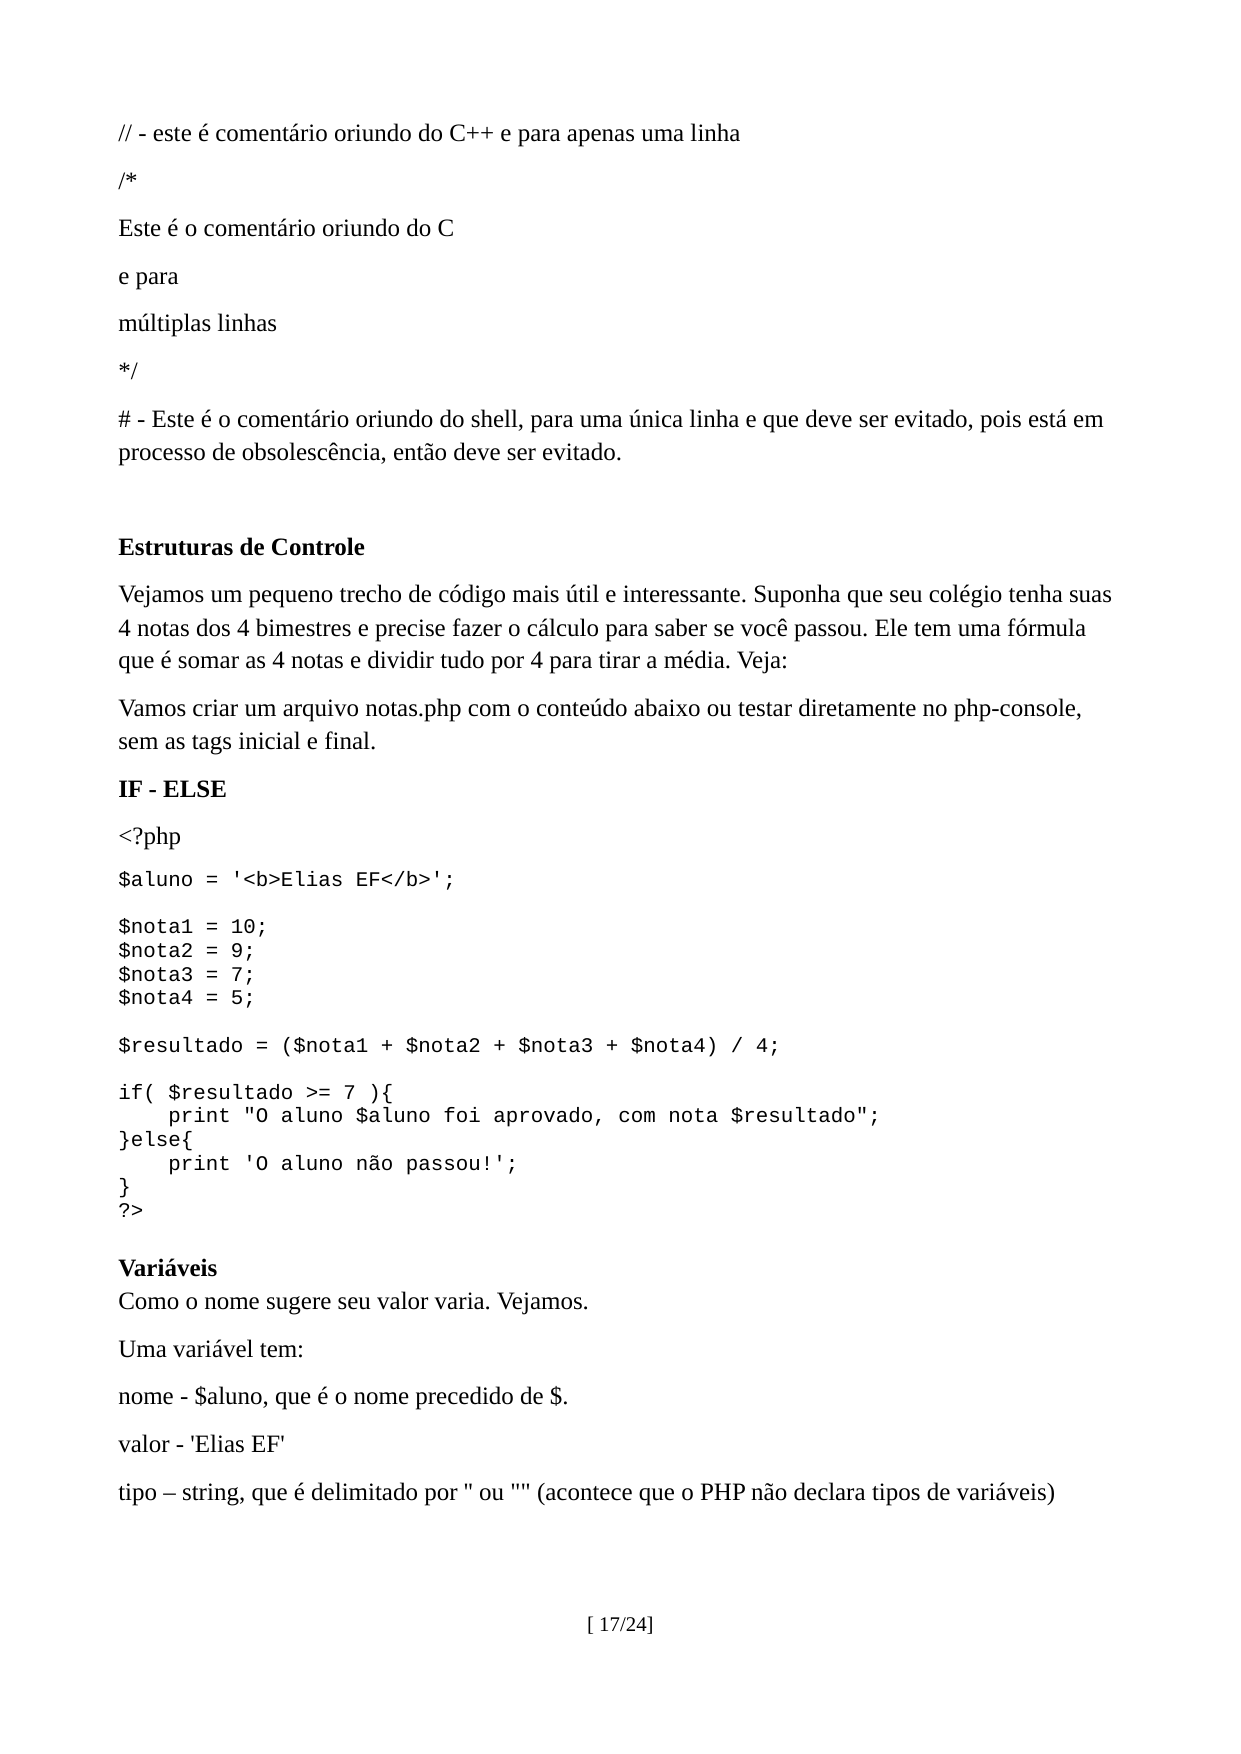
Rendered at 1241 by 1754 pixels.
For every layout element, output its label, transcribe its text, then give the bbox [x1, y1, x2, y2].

text $nota3 = 7; [118, 964, 1122, 987]
text // - este é comentário oriundo do C++ e para apenas uma linha [118, 118, 1122, 147]
text Estruturas de Controle [118, 532, 1122, 561]
text $resultado = ($nota1 + $nota2 + $nota3 + $nota4) / 4; [118, 1034, 1122, 1058]
text } [118, 1176, 1122, 1200]
text Uma variável tem: [118, 1334, 1122, 1363]
text IF - ELSE [118, 774, 1122, 803]
text if( $resultado >= 7 ){ [118, 1082, 1122, 1106]
text valor - 'Elias EF' [118, 1429, 1122, 1458]
text Este é o comentário oriundo do C [118, 213, 1122, 242]
text print "O aluno $aluno foi aprovado, com nota $resultado"; [118, 1106, 1122, 1129]
text Variáveis Como o nome sugere seu valor varia. Vejamos. [118, 1253, 1122, 1315]
text múltiplas linhas [118, 308, 1122, 337]
text $aluno = '<b>Elias EF</b>'; [118, 869, 1122, 893]
text # - Este é o comentário oriundo do shell, para uma única linha e que deve ser evitado, pois está em processo de obsolescência, então deve ser evitado. [118, 404, 1122, 466]
text $nota2 = 9; [118, 940, 1122, 964]
text Vamos criar um arquivo notas.php com o conteúdo abaixo ou testar diretamente no php-console, sem as tags inicial e final. [118, 693, 1122, 755]
text $nota1 = 10; [118, 916, 1122, 940]
text e para [118, 261, 1122, 290]
text */ [118, 356, 1122, 385]
text tipo – string, que é delimitado por '' ou "" (acontece que o PHP não declara tipos de variáveis) [118, 1477, 1122, 1505]
text /* [118, 166, 1122, 194]
text ?> [118, 1200, 1122, 1224]
text <?php [118, 821, 1122, 850]
text $nota4 = 5; [118, 987, 1122, 1011]
text nome - $aluno, que é o nome precedido de $. [118, 1381, 1122, 1410]
text print 'O aluno não passou!'; [118, 1153, 1122, 1176]
text }else{ [118, 1129, 1122, 1153]
text Vejamos um pequeno trecho de código mais útil e interessante. Suponha que seu colégio tenha suas 4 notas dos 4 bimestres e precise fazer o cálculo para saber se você passou. Ele tem uma fórmula que é somar as 4 notas e dividir tudo por 4 para tirar a média. Veja: [118, 579, 1122, 674]
